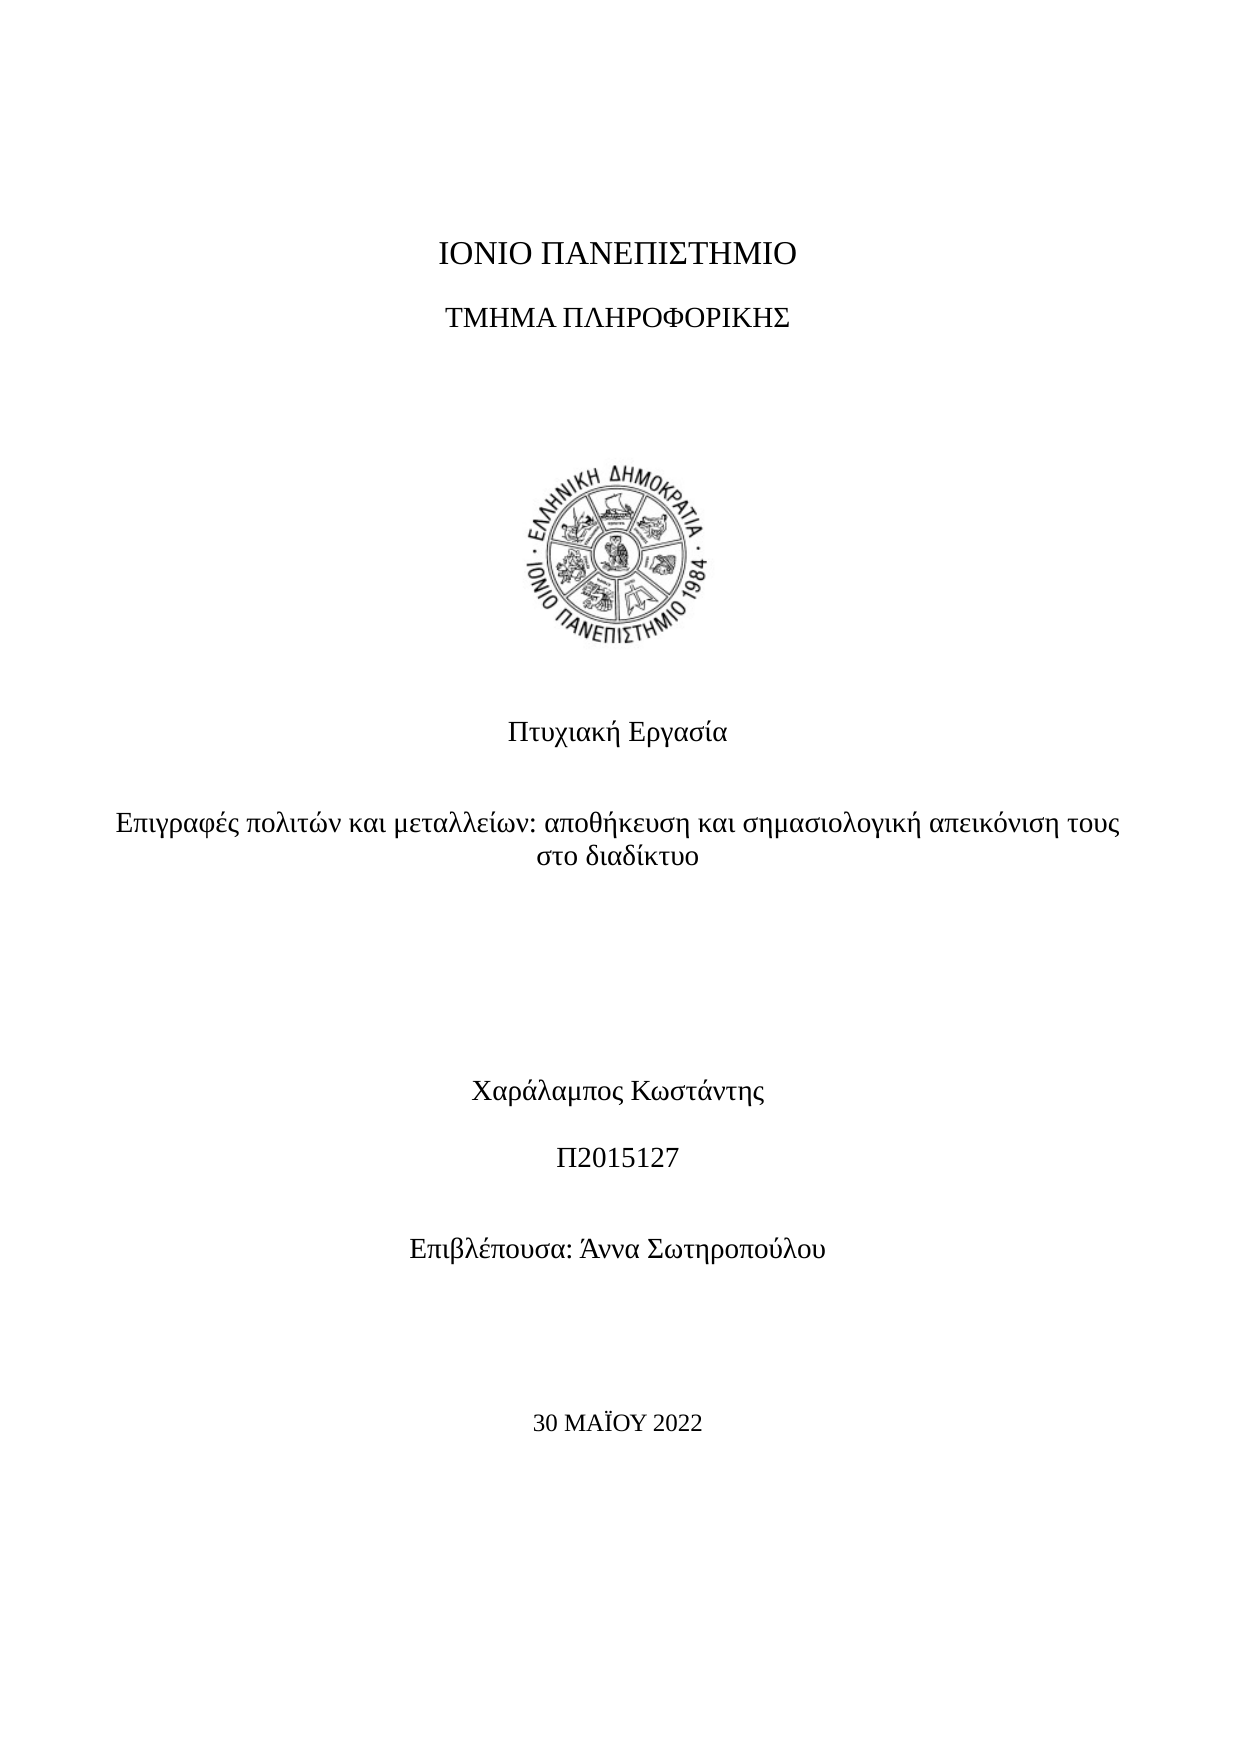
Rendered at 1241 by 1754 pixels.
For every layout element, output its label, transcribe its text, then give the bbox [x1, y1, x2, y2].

text Πτυχιακή Εργασία [113, 714, 1122, 747]
text 30 ΜΑΪΟΥ 2022 [113, 1408, 1122, 1437]
text Επιγραφές πολιτών και μεταλλείων: αποθήκευση και σημασιολογική απεικόνιση τους στο διαδίκτυο [113, 805, 1122, 872]
text Χαράλαμπος Κωστάντης [113, 1073, 1122, 1107]
text Π2015127 [113, 1140, 1122, 1174]
text Επιβλέπουσα: Άννα Σωτηροπούλου [113, 1231, 1122, 1265]
picture [513, 448, 722, 657]
text ΤΜΗΜΑ ΠΛΗΡΟΦΟΡΙΚΗΣ [113, 300, 1122, 334]
text ΙΟΝΙΟ ΠΑΝΕΠΙΣΤΗΜΙΟ [113, 233, 1122, 271]
